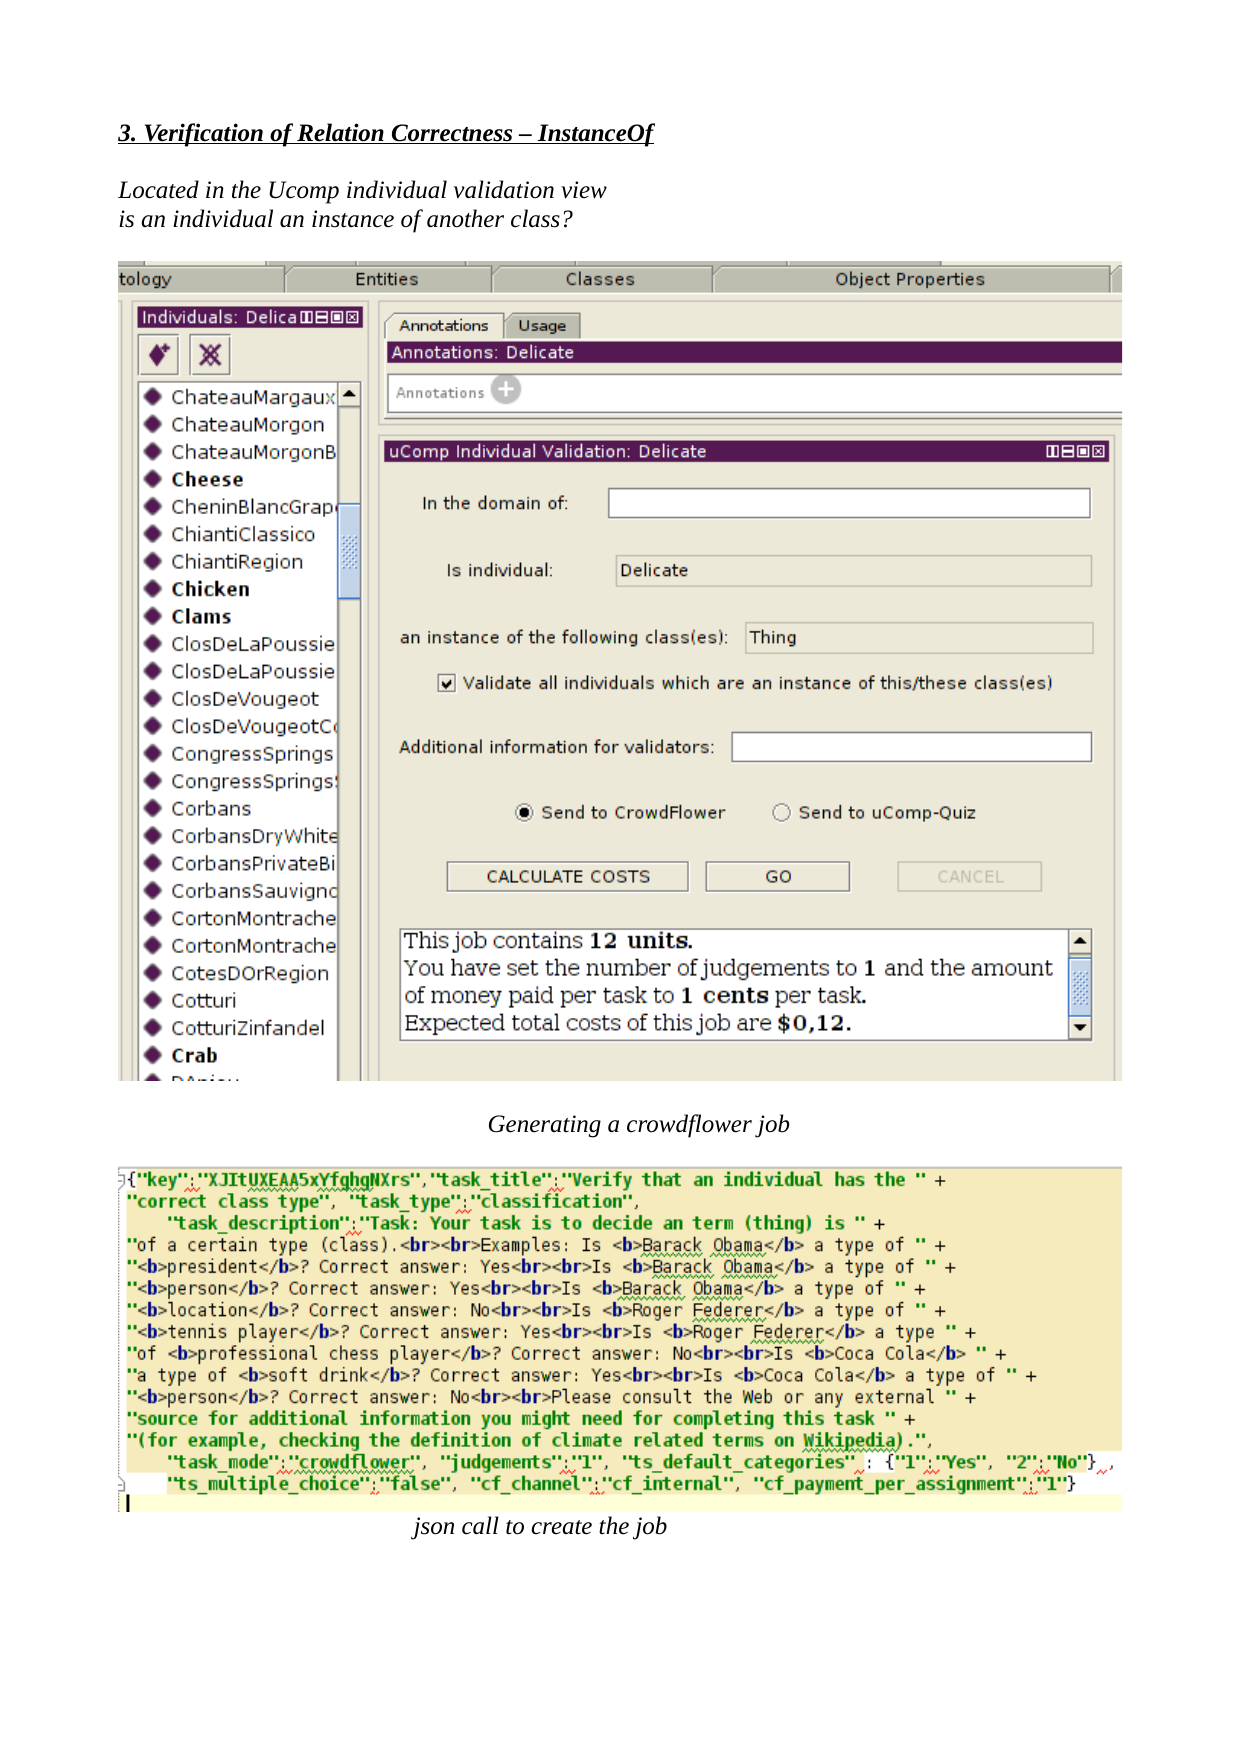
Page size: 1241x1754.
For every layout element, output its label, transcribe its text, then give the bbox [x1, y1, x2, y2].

text Generating a crowdflower job [118, 1109, 1122, 1138]
text json call to create the job [118, 1512, 1122, 1540]
picture [118, 261, 1123, 1081]
text 3. Verification of Relation Correctness – InstanceOf [118, 118, 1122, 147]
text Located in the Ucomp individual validation view [118, 176, 1122, 204]
picture [118, 1166, 1123, 1512]
text is an individual an instance of another class? [118, 204, 1122, 233]
